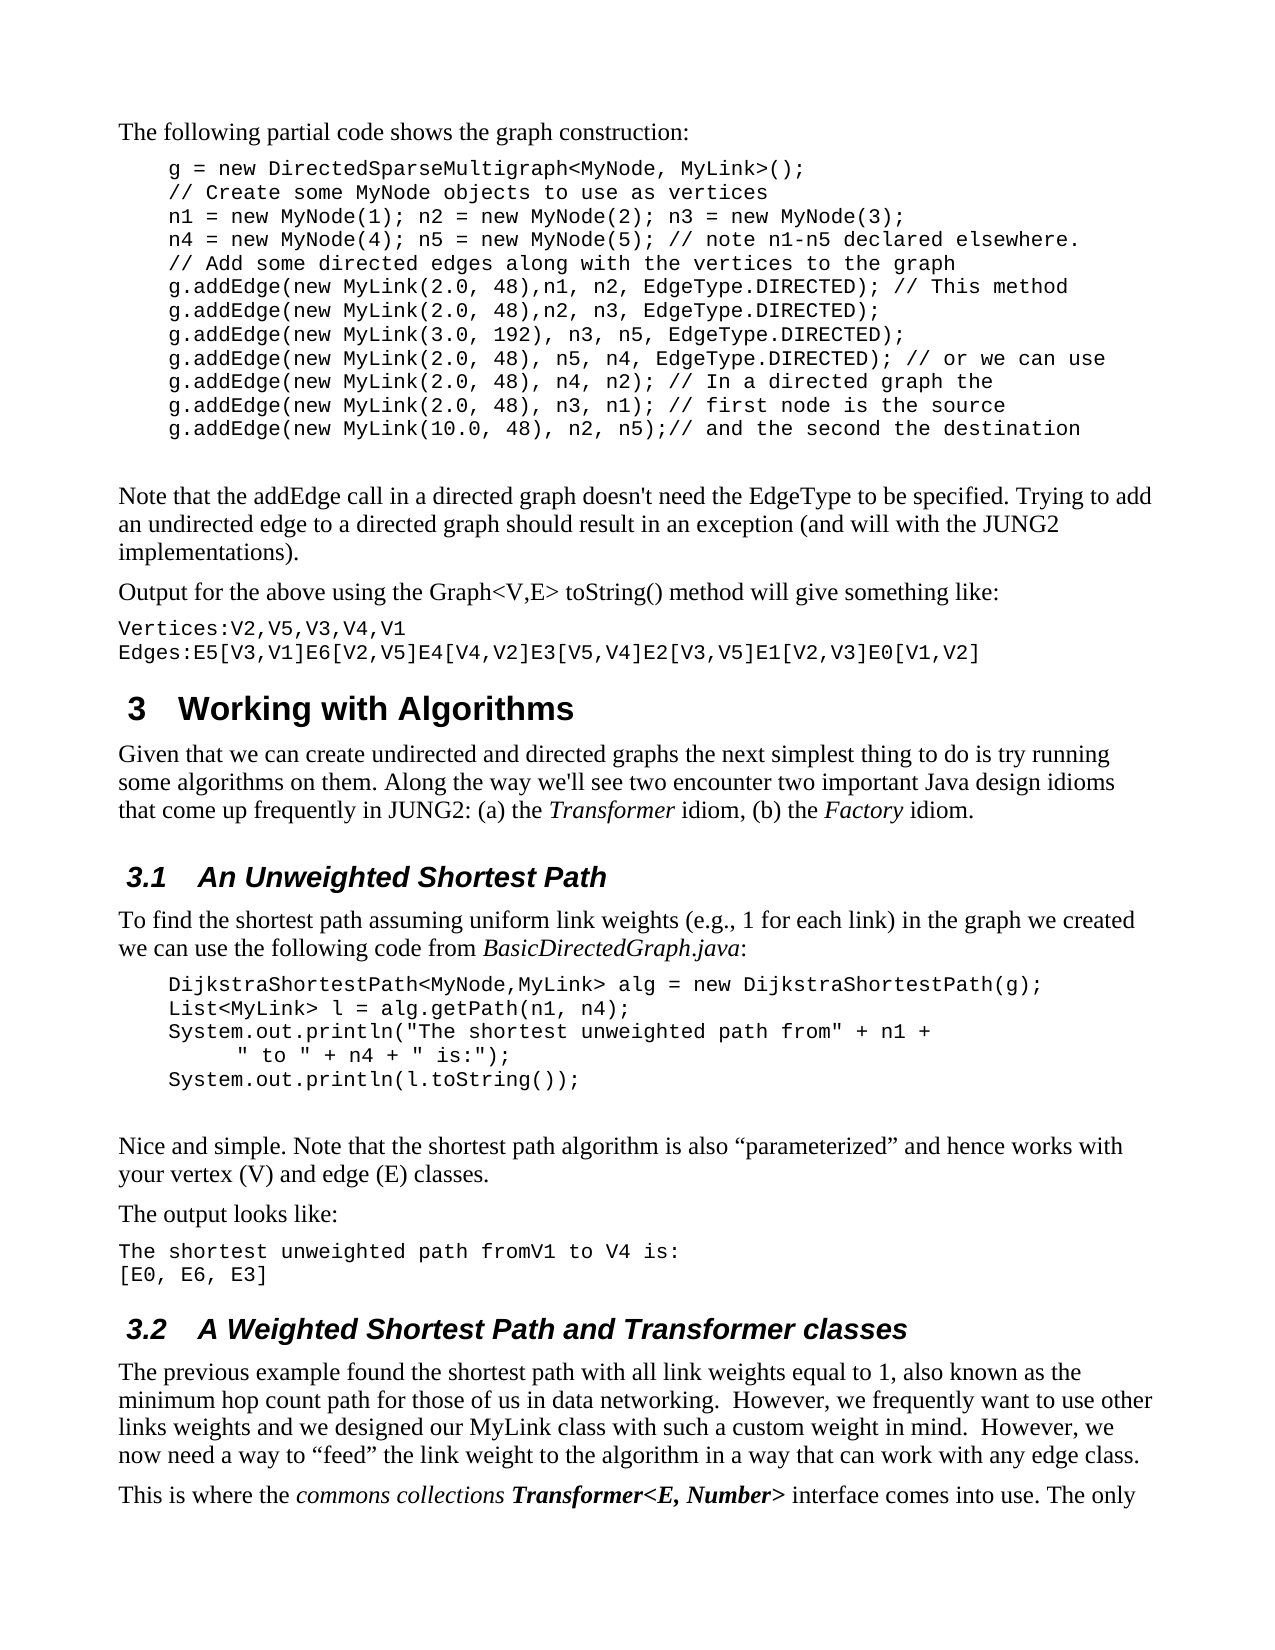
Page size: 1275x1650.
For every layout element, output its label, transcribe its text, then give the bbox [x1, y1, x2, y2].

text g.addEdge(new MyLink(2.0, 48), n3, n1); // first node is the source [118, 395, 1157, 418]
text The shortest unweighted path fromV1 to V4 is: [118, 1241, 1157, 1264]
text To find the shortest path assuming uniform link weights (e.g., 1 for each link) in the graph we created we can use the following code from BasicDirectedGraph.java: [118, 906, 1157, 962]
text " to " + n4 + " is:"); [118, 1045, 1157, 1069]
text Note that the addEdge call in a directed graph doesn't need the EdgeType to be specified. Trying to add an undirected edge to a directed graph should result in an exception (and will with the JUNG2 implementations). [118, 482, 1157, 565]
text Output for the above using the Graph<V,E> toString() method will give something like: [118, 578, 1157, 606]
text Given that we can create undirected and directed graphs the next simplest thing to do is try running some algorithms on them. Along the way we'll see two encounter two important Java design idioms that come up frequently in JUNG2: (a) the Transformer idiom, (b) the Factory idiom. [118, 740, 1157, 823]
text g.addEdge(new MyLink(3.0, 192), n3, n5, EdgeType.DIRECTED); [118, 324, 1157, 347]
text The previous example found the shortest path with all link weights equal to 1, also known as the minimum hop count path for those of us in data networking. However, we frequently want to use other links weights and we designed our MyLink class with such a custom weight in mind. However, we now need a way to “feed” the link weight to the algorithm in a way that can work with any edge class. [118, 1358, 1157, 1469]
text // Create some MyNode objects to use as vertices [118, 182, 1157, 206]
text The output looks like: [118, 1200, 1157, 1228]
text System.out.println(l.toString()); [118, 1069, 1157, 1092]
text System.out.println("The shortest unweighted path from" + n1 + [118, 1021, 1157, 1045]
text This is where the commons collections Transformer<E, Number> interface comes into use. The only [118, 1481, 1157, 1509]
text Nice and simple. Note that the shortest path algorithm is also “parameterized” and hence works with your vertex (V) and edge (E) classes. [118, 1132, 1157, 1188]
subtitle A Weighted Shortest Path and Transformer classes [118, 1313, 1157, 1346]
text DijkstraShortestPath<MyNode,MyLink> alg = new DijkstraShortestPath(g); [118, 974, 1157, 998]
subtitle An Unweighted Shortest Path [118, 861, 1157, 894]
text g.addEdge(new MyLink(2.0, 48), n4, n2); // In a directed graph the [118, 371, 1157, 395]
subtitle Working with Algorithms [118, 690, 1157, 728]
text [E0, E6, E3] [118, 1264, 1157, 1288]
text g.addEdge(new MyLink(10.0, 48), n2, n5);// and the second the destination [118, 418, 1157, 442]
text g.addEdge(new MyLink(2.0, 48), n5, n4, EdgeType.DIRECTED); // or we can use [118, 347, 1157, 371]
text List<MyLink> l = alg.getPath(n1, n4); [118, 998, 1157, 1021]
text Vertices:V2,V5,V3,V4,V1 [118, 618, 1157, 642]
text Edges:E5[V3,V1]E6[V2,V5]E4[V4,V2]E3[V5,V4]E2[V3,V5]E1[V2,V3]E0[V1,V2] [118, 642, 1157, 665]
text g.addEdge(new MyLink(2.0, 48),n2, n3, EdgeType.DIRECTED); [118, 300, 1157, 324]
text The following partial code shows the graph construction: [118, 118, 1157, 146]
text g.addEdge(new MyLink(2.0, 48),n1, n2, EdgeType.DIRECTED); // This method [118, 277, 1157, 300]
text n1 = new MyNode(1); n2 = new MyNode(2); n3 = new MyNode(3); [118, 206, 1157, 229]
text // Add some directed edges along with the vertices to the graph [118, 253, 1157, 277]
text g = new DirectedSparseMultigraph<MyNode, MyLink>(); [118, 158, 1157, 182]
text n4 = new MyNode(4); n5 = new MyNode(5); // note n1-n5 declared elsewhere. [118, 229, 1157, 253]
